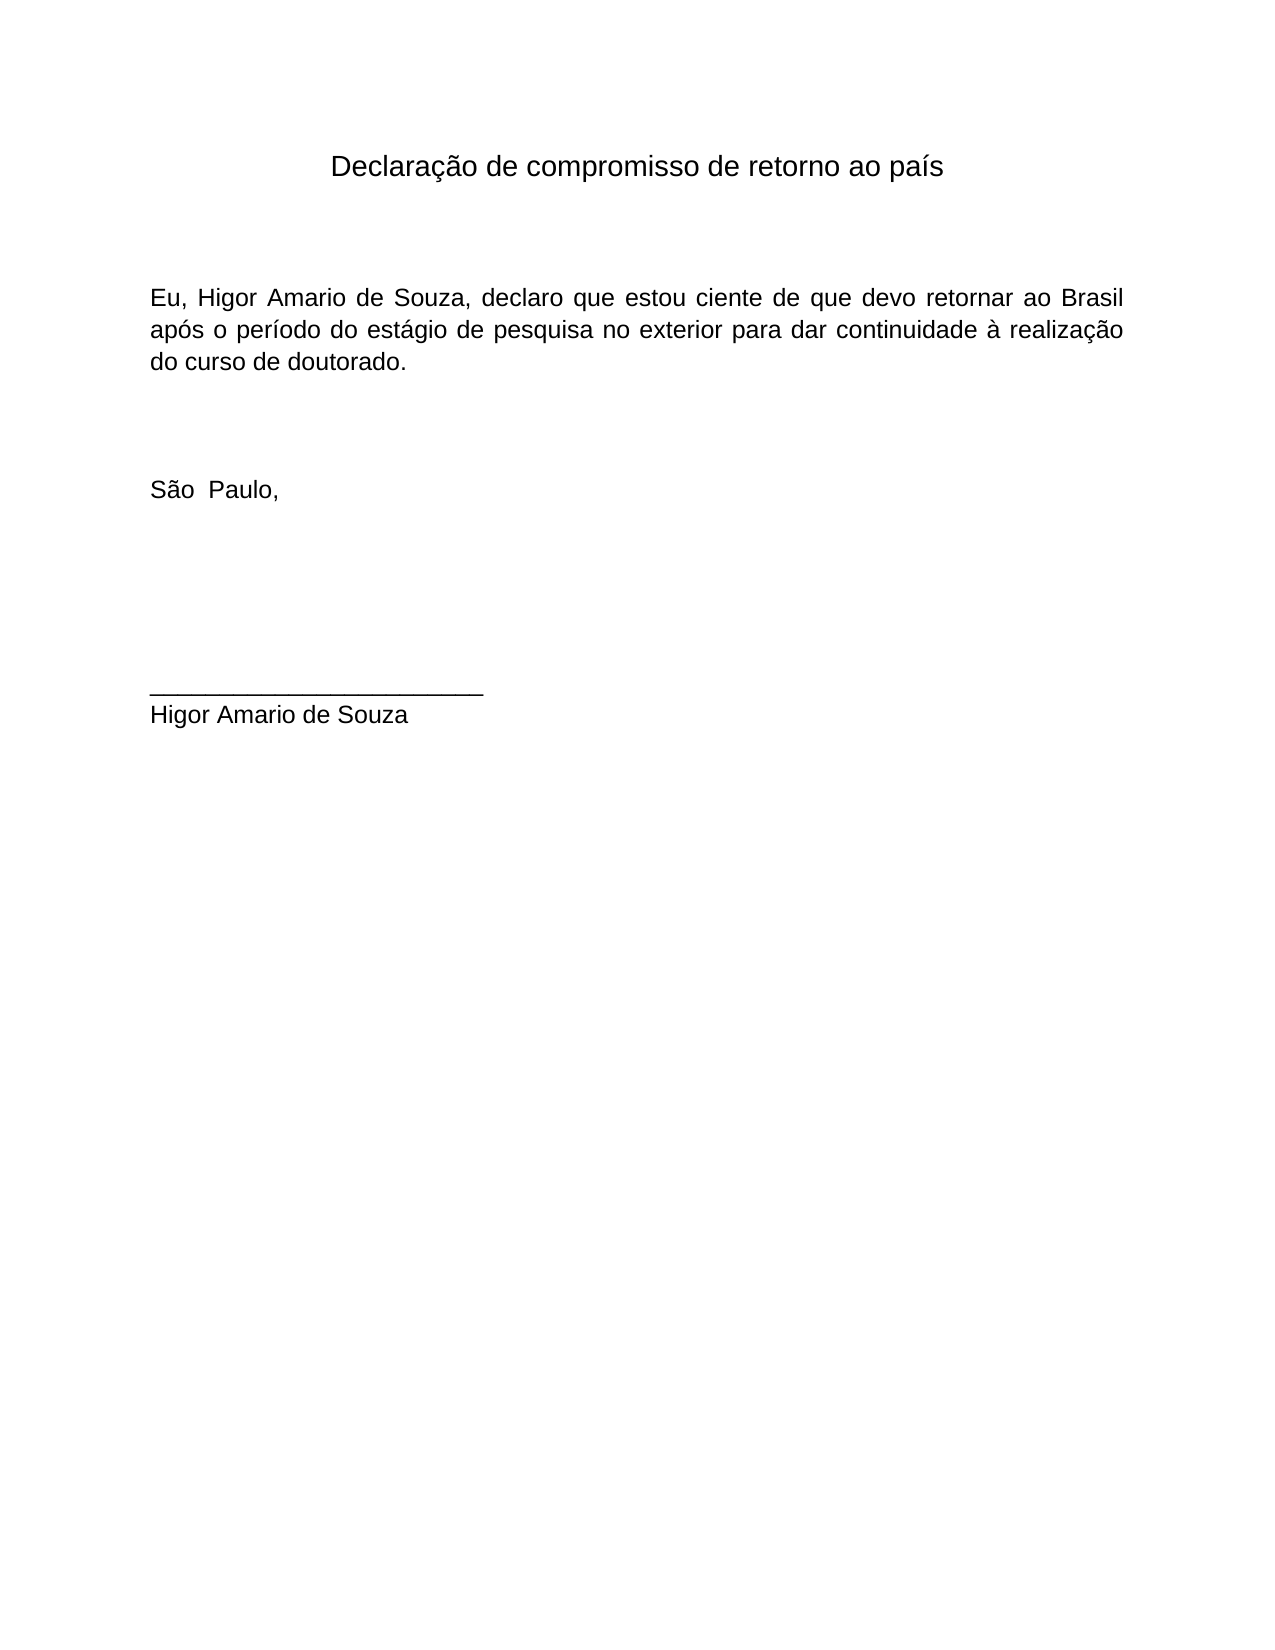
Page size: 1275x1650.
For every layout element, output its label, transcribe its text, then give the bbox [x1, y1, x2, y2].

text ________________________ [150, 669, 1125, 697]
text Higor Amario de Souza [150, 701, 1125, 729]
text São Paulo, [150, 476, 1125, 504]
text Eu, Higor Amario de Souza, declaro que estou ciente de que devo retornar ao Brasil após o período do estágio de pesquisa no exterior para dar continuidade à realização do curso de doutorado. [150, 284, 1125, 376]
text Declaração de compromisso de retorno ao país [150, 150, 1125, 183]
